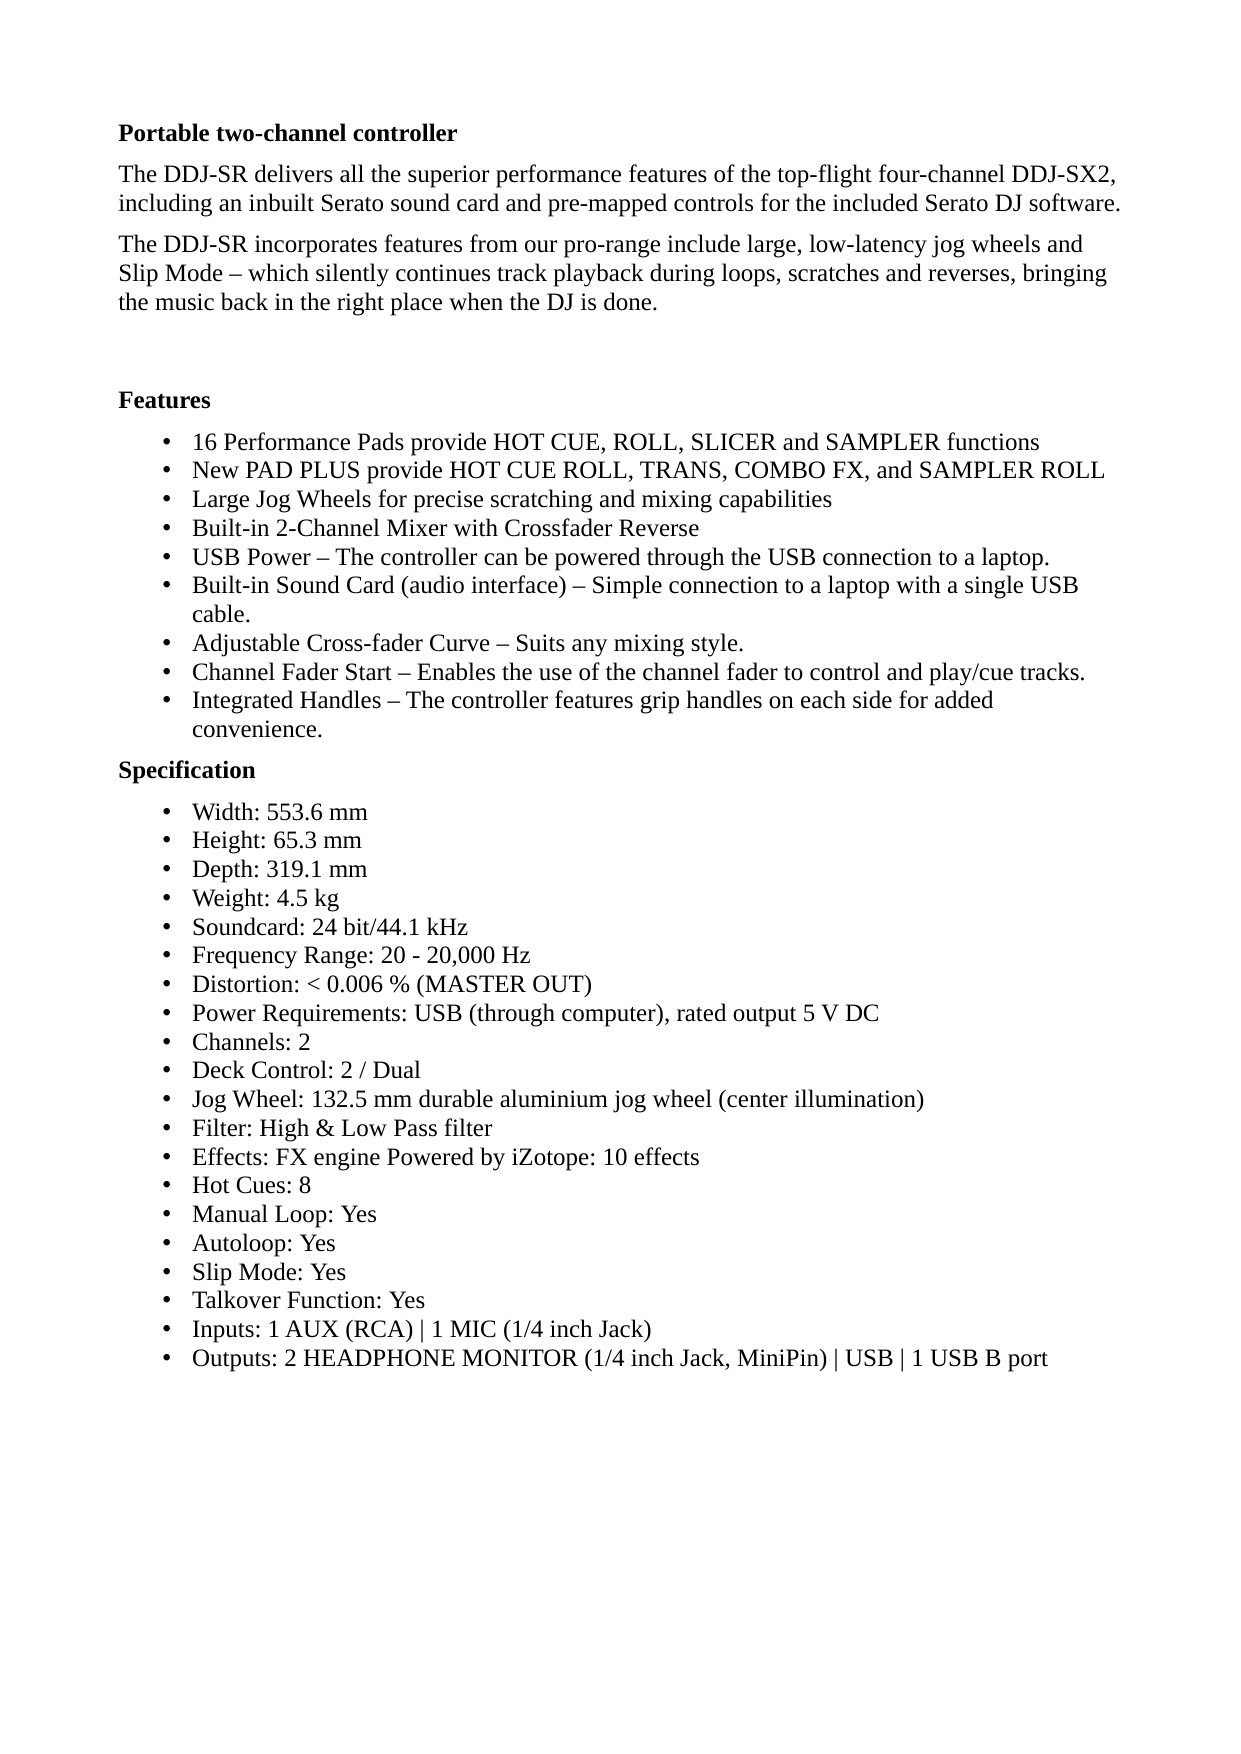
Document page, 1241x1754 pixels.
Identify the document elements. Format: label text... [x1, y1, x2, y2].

list Frequency Range: 20 - 20,000 Hz [162, 941, 1122, 969]
list Built-in Sound Card (audio interface) – Simple connection to a laptop with a single USB cable. [162, 571, 1122, 628]
list Inputs: 1 AUX (RCA) | 1 MIC (1/4 inch Jack) [162, 1314, 1122, 1343]
list Channel Fader Start – Enables the use of the channel fader to control and play/cue tracks. [162, 657, 1122, 686]
list Effects: FX engine Powered by iZotope: 10 effects [162, 1142, 1122, 1171]
text Portable two-channel controller [118, 118, 1122, 147]
text Specification [118, 756, 1122, 784]
text Features [118, 386, 1122, 414]
list Weight: 4.5 kg [162, 883, 1122, 912]
list Outputs: 2 HEADPHONE MONITOR (1/4 inch Jack, MiniPin) | USB | 1 USB B port [162, 1343, 1122, 1372]
list Slip Mode: Yes [162, 1257, 1122, 1286]
list Filter: High & Low Pass filter [162, 1113, 1122, 1142]
list USB Power – The controller can be powered through the USB connection to a laptop. [162, 542, 1122, 571]
list Adjustable Cross-fader Curve – Suits any mixing style. [162, 628, 1122, 657]
list Autoloop: Yes [162, 1228, 1122, 1257]
text The DDJ-SR incorporates features from our pro-range include large, low-latency jog wheels and Slip Mode – which silently continues track playback during loops, scratches and reverses, bringing the music back in the right place when the DJ is done. [118, 229, 1122, 316]
list 16 Performance Pads provide HOT CUE, ROLL, SLICER and SAMPLER functions [162, 427, 1122, 456]
list Manual Loop: Yes [162, 1199, 1122, 1228]
list Large Jog Wheels for precise scratching and mixing capabilities [162, 484, 1122, 513]
list Depth: 319.1 mm [162, 854, 1122, 883]
list Talkover Function: Yes [162, 1286, 1122, 1314]
list Channels: 2 [162, 1027, 1122, 1056]
list Integrated Handles – The controller features grip handles on each side for added convenience. [162, 686, 1122, 743]
text The DDJ-SR delivers all the superior performance features of the top-flight four-channel DDJ-SX2, including an inbuilt Serato sound card and pre-mapped controls for the included Serato DJ software. [118, 159, 1122, 217]
list Soundcard: 24 bit/44.1 kHz [162, 912, 1122, 941]
list Deck Control: 2 / Dual [162, 1056, 1122, 1084]
list Distortion: < 0.006 % (MASTER OUT) [162, 969, 1122, 998]
list Power Requirements: USB (through computer), rated output 5 V DC [162, 998, 1122, 1027]
list Built-in 2-Channel Mixer with Crossfader Reverse [162, 513, 1122, 542]
list New PAD PLUS provide HOT CUE ROLL, TRANS, COMBO FX, and SAMPLER ROLL [162, 456, 1122, 484]
list Jog Wheel: 132.5 mm durable aluminium jog wheel (center illumination) [162, 1084, 1122, 1113]
list Width: 553.6 mm [162, 797, 1122, 826]
list Hot Cues: 8 [162, 1171, 1122, 1199]
list Height: 65.3 mm [162, 826, 1122, 854]
